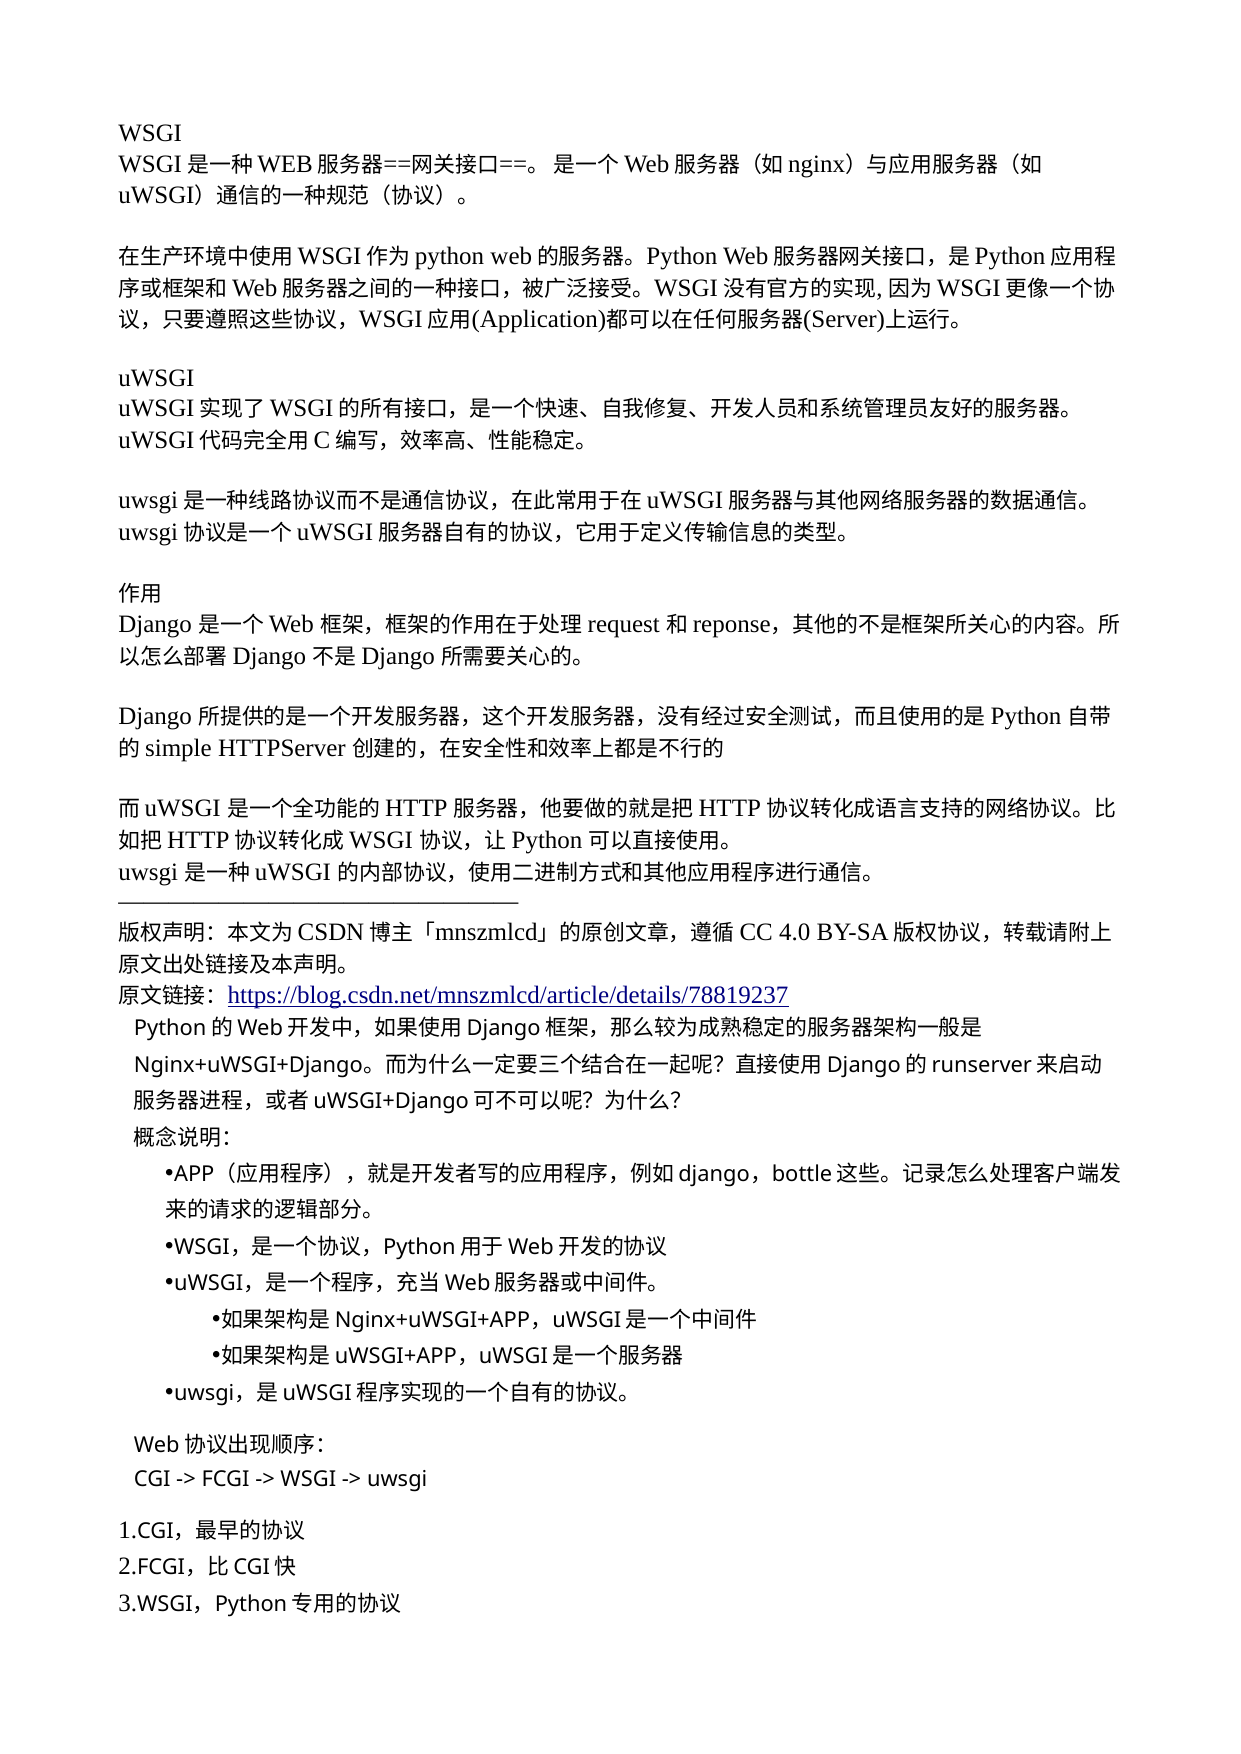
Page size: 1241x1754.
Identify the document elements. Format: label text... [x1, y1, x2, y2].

text Django 所提供的是一个开发服务器，这个开发服务器，没有经过安全测试，而且使用的是 Python 自带的 simple HTTPServer 创建的，在安全性和效率上都是不行的 [118, 699, 1122, 763]
list uWSGI，是一个程序，充当Web服务器或中间件。 [118, 1265, 1122, 1297]
text Django 是一个 Web 框架，框架的作用在于处理 request 和 reponse，其他的不是框架所关心的内容。所以怎么部署 Django 不是 Django 所需要关心的。 [118, 607, 1122, 671]
text 作用 [118, 576, 1122, 607]
list uwsgi，是uWSGI程序实现的一个自有的协议。 [118, 1374, 1122, 1406]
text uwsgi 是一种 uWSGI 的内部协议，使用二进制方式和其他应用程序进行通信。 [118, 855, 1122, 886]
text uWSGI实现了WSGI的所有接口，是一个快速、自我修复、开发人员和系统管理员友好的服务器。uWSGI代码完全用C编写，效率高、性能稳定。 [118, 391, 1122, 455]
list FCGI，比CGI快 [118, 1549, 1122, 1581]
list WSGI，Python专用的协议 [118, 1586, 1122, 1617]
text 而uWSGI 是一个全功能的 HTTP 服务器，他要做的就是把 HTTP 协议转化成语言支持的网络协议。比如把 HTTP 协议转化成 WSGI 协议，让 Python 可以直接使用。 [118, 791, 1122, 855]
list CGI，最早的协议 [118, 1513, 1122, 1544]
text 在生产环境中使用WSGI作为python web的服务器。Python Web服务器网关接口，是Python应用程序或框架和Web服务器之间的一种接口，被广泛接受。WSGI没有官方的实现, 因为WSGI更像一个协议，只要遵照这些协议，WSGI应用(Application)都可以在任何服务器(Server)上运行。 [118, 239, 1122, 334]
text 版权声明：本文为CSDN博主「mnszmlcd」的原创文章，遵循 CC 4.0 BY-SA 版权协议，转载请附上原文出处链接及本声明。 [118, 915, 1122, 978]
list 如果架构是uWSGI+APP，uWSGI是一个服务器 [118, 1338, 1122, 1370]
text WSGI是一种WEB服务器==网关接口==。 是一个Web服务器（如nginx）与应用服务器（如uWSGI）通信的一种规范（协议）。 [118, 147, 1122, 210]
list 如果架构是Nginx+uWSGI+APP，uWSGI是一个中间件 [118, 1302, 1122, 1333]
text WSGI [118, 118, 1122, 147]
text Python的Web开发中，如果使用Django框架，那么较为成熟稳定的服务器架构一般是Nginx+uWSGI+Django。而为什么一定要三个结合在一起呢？直接使用Django的runserver来启动服务器进程，或者uWSGI+Django可不可以呢？为什么？ 概念说明： [134, 1010, 1106, 1151]
text uwsgi是一种线路协议而不是通信协议，在此常用于在uWSGI服务器与其他网络服务器的数据通信。uwsgi协议是一个uWSGI服务器自有的协议，它用于定义传输信息的类型。 [118, 483, 1122, 547]
list WSGI，是一个协议，Python用于Web开发的协议 [118, 1229, 1122, 1261]
list APP（应用程序），就是开发者写的应用程序，例如django，bottle这些。记录怎么处理客户端发来的请求的逻辑部分。 [118, 1156, 1122, 1224]
text uWSGI [118, 363, 1122, 391]
text ———————————————— [118, 886, 1122, 915]
text 原文链接：https://blog.csdn.net/mnszmlcd/article/details/78819237 [118, 978, 1122, 1010]
text Web协议出现顺序： CGI -> FCGI -> WSGI -> uwsgi [134, 1427, 1106, 1493]
